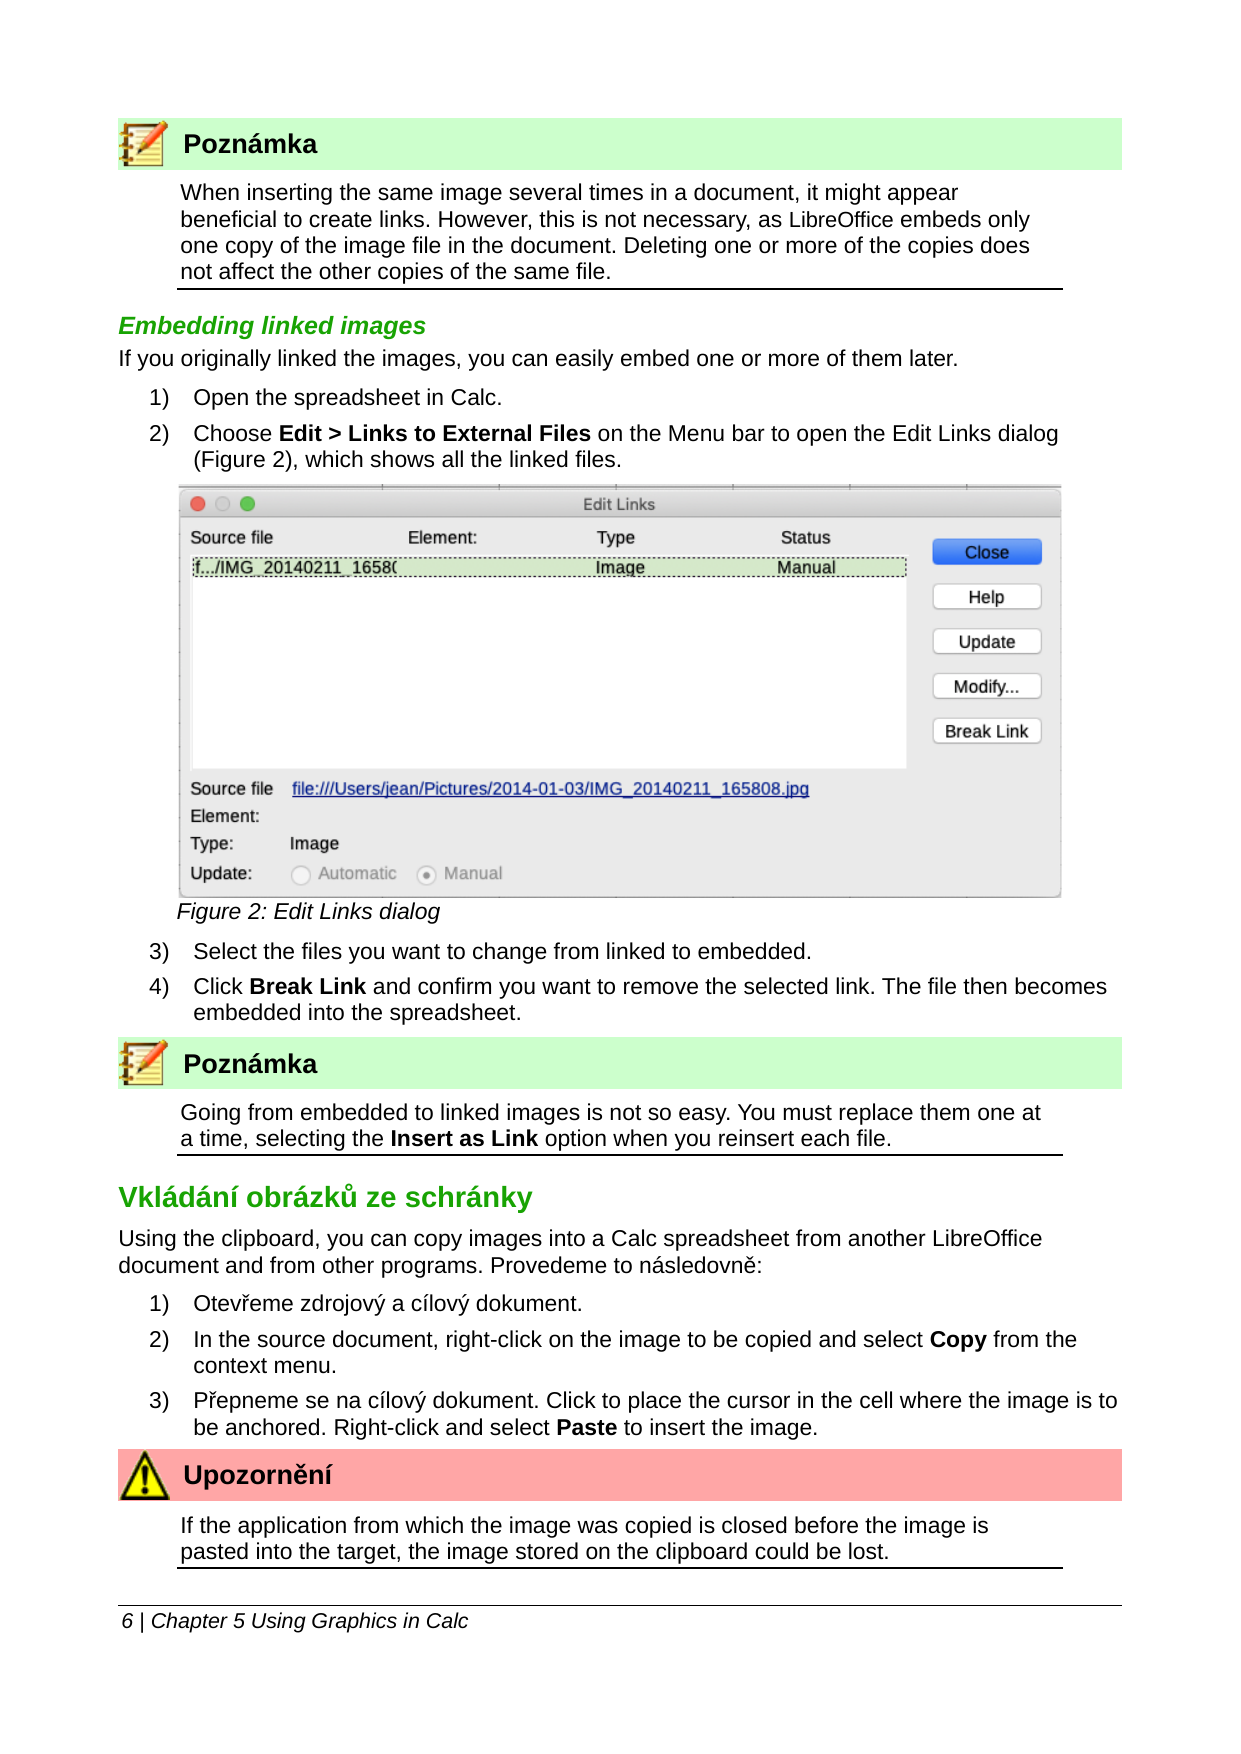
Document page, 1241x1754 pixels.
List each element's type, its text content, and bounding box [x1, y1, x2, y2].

list Select the files you want to change from linked to embedded. [169, 938, 1122, 964]
list Choose Edit > Links to External Files on the Menu bar to open the Edit Links dialog (Figure 2), which shows all the linked files. [169, 419, 1122, 472]
list Using the clipboard, you can copy images into a Calc spreadsheet from another LibreOffice document and from other programs. Provedeme to následovně: [118, 1225, 1122, 1278]
list Click Break Link and confirm you want to remove the selected link. The file then becomes embedded into the spreadsheet. [169, 973, 1122, 1026]
subtitle Poznámka [118, 1037, 1122, 1089]
subtitle Vkládání obrázků ze schránky [118, 1180, 1122, 1213]
text If the application from which the image was copied is closed before the image is pasted into the target, the image stored on the clipboard could be lost. [177, 1508, 1063, 1567]
picture [178, 484, 1062, 898]
picture [119, 1449, 170, 1500]
picture [119, 1038, 170, 1089]
list If you originally linked the images, you can easily embed one or more of them later. [118, 345, 1122, 372]
list In the source document, right-click on the image to be copied and select Copy from the context menu. [169, 1326, 1122, 1378]
text Figure 2: Edit Links dialog [176, 484, 1064, 924]
list Přepneme se na cílový dokument. Click to place the cursor in the cell where the image is to be anchored. Right-click and select Paste to insert the image. [169, 1387, 1122, 1440]
list Otevřeme zdrojový a cílový dokument. [169, 1290, 1122, 1317]
subtitle Upozornění [118, 1449, 1122, 1501]
subtitle Embedding linked images [118, 311, 1122, 339]
subtitle Poznámka [118, 118, 1122, 170]
picture [119, 119, 170, 170]
list Open the spreadsheet in Calc. [169, 384, 1122, 411]
text When inserting the same image several times in a document, it might appear beneficial to create links. However, this is not necessary, as LibreOffice embeds only one copy of the image file in the document. Deleting one or more of the copies does not affect the other copies of the same file. [177, 176, 1063, 288]
text Going from embedded to linked images is not so easy. You must replace them one at a time, selecting the Insert as Link option when you reinsert each file. [177, 1095, 1063, 1154]
